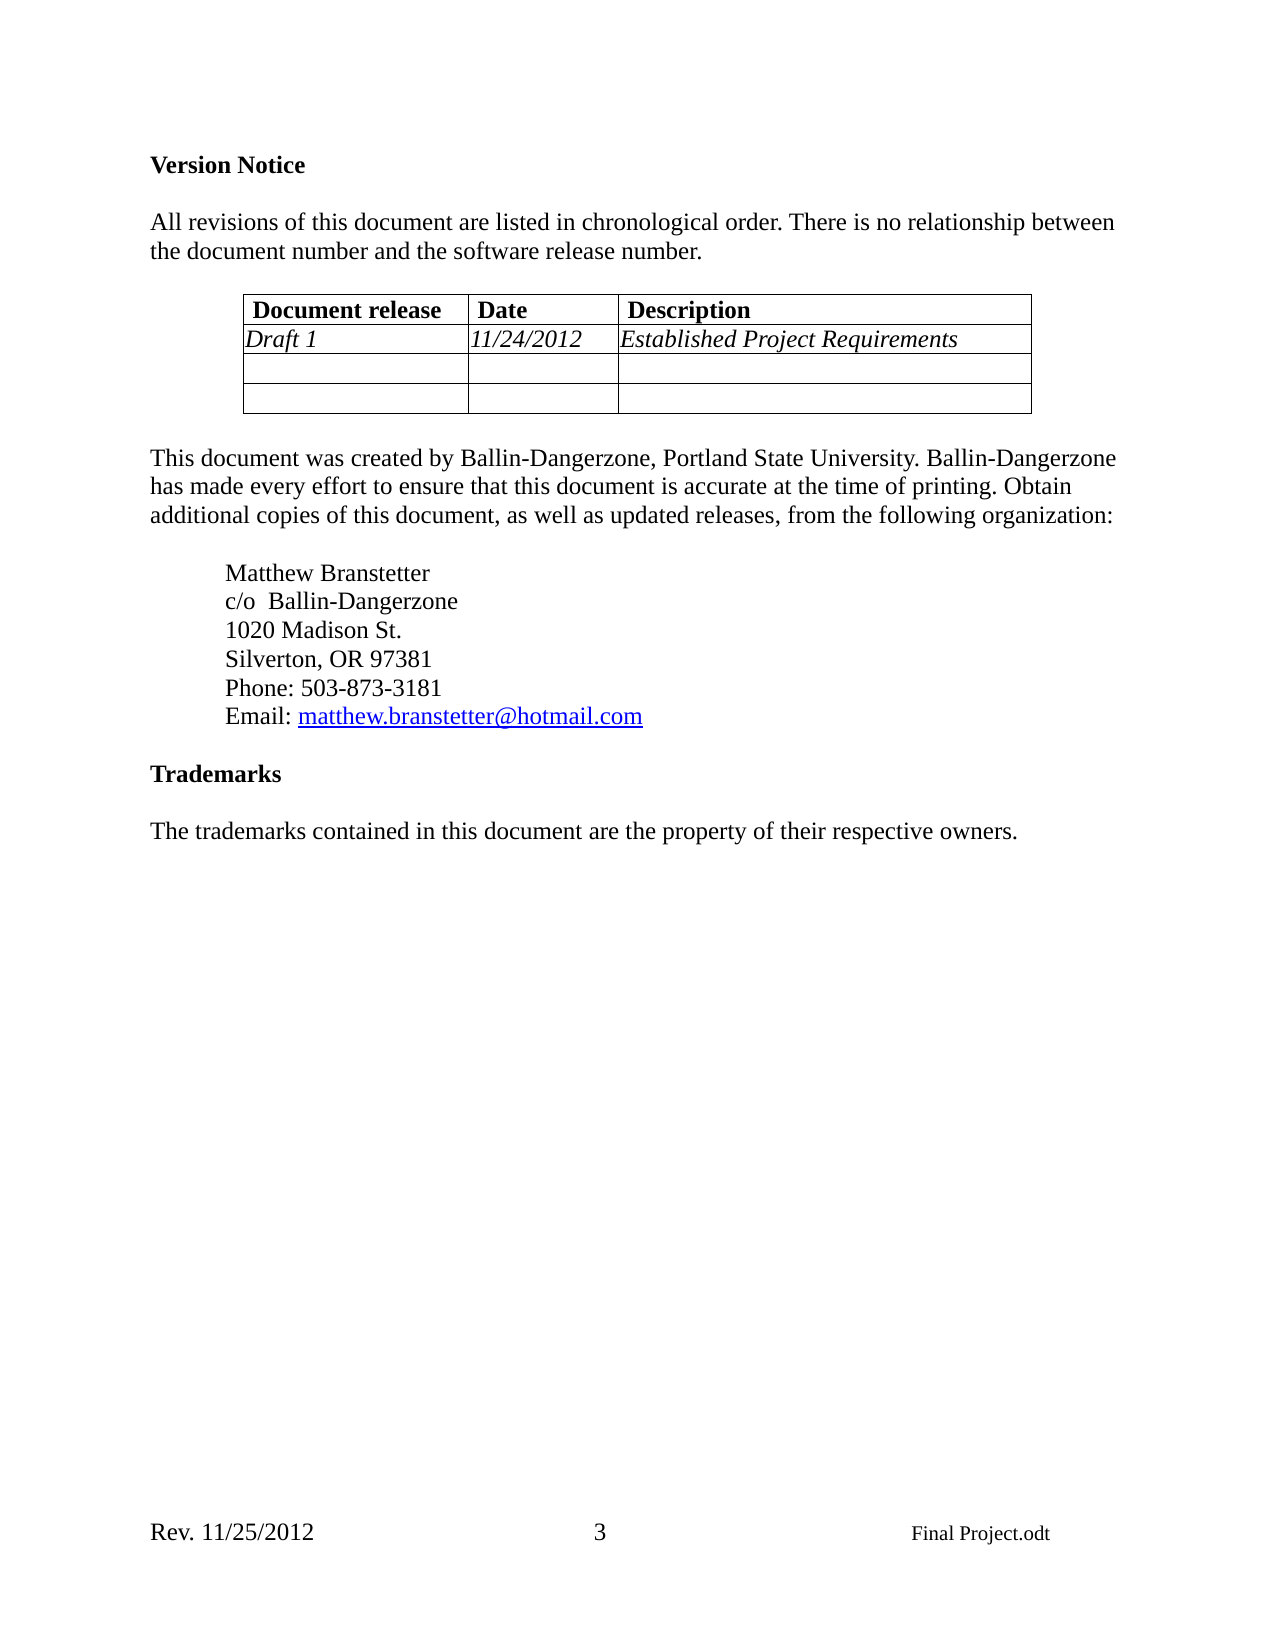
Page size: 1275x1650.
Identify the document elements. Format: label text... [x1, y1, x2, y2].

text Matthew Branstetter [225, 558, 1125, 586]
table_header Date [469, 295, 618, 323]
table_cell Established Project Requirements [619, 325, 1031, 353]
table_header Document release [244, 295, 468, 323]
text All revisions of this document are listed in chronological order. There is no relationship between the document number and the software release number. [150, 207, 1125, 265]
text c/o Ballin-Dangerzone [225, 586, 1125, 615]
subtitle Trademarks [150, 759, 1125, 788]
text 1020 Madison St. [225, 615, 1125, 644]
table_header Description [619, 295, 1031, 323]
table_cell [244, 354, 468, 383]
text Phone: 503-873-3181 [225, 673, 1125, 701]
text The trademarks contained in this document are the property of their respective owners. [150, 816, 1125, 845]
text Email: matthew.branstetter@hotmail.com [225, 701, 1125, 730]
text Silverton, OR 97381 [225, 644, 1125, 673]
table_cell Draft 1 [244, 325, 468, 353]
subtitle Version Notice [150, 150, 1125, 179]
table_cell [619, 384, 1031, 413]
text This document was created by Ballin-Dangerzone, Portland State University. Ballin-Dangerzone has made every effort to ensure that this document is accurate at the time of printing. Obtain additional copies of this document, as well as updated releases, from the following organization: [150, 443, 1125, 558]
table_cell [469, 354, 618, 383]
table_cell 11/24/2012 [469, 325, 618, 353]
table_cell [469, 384, 618, 413]
table_cell [619, 354, 1031, 383]
table_cell [244, 384, 468, 413]
